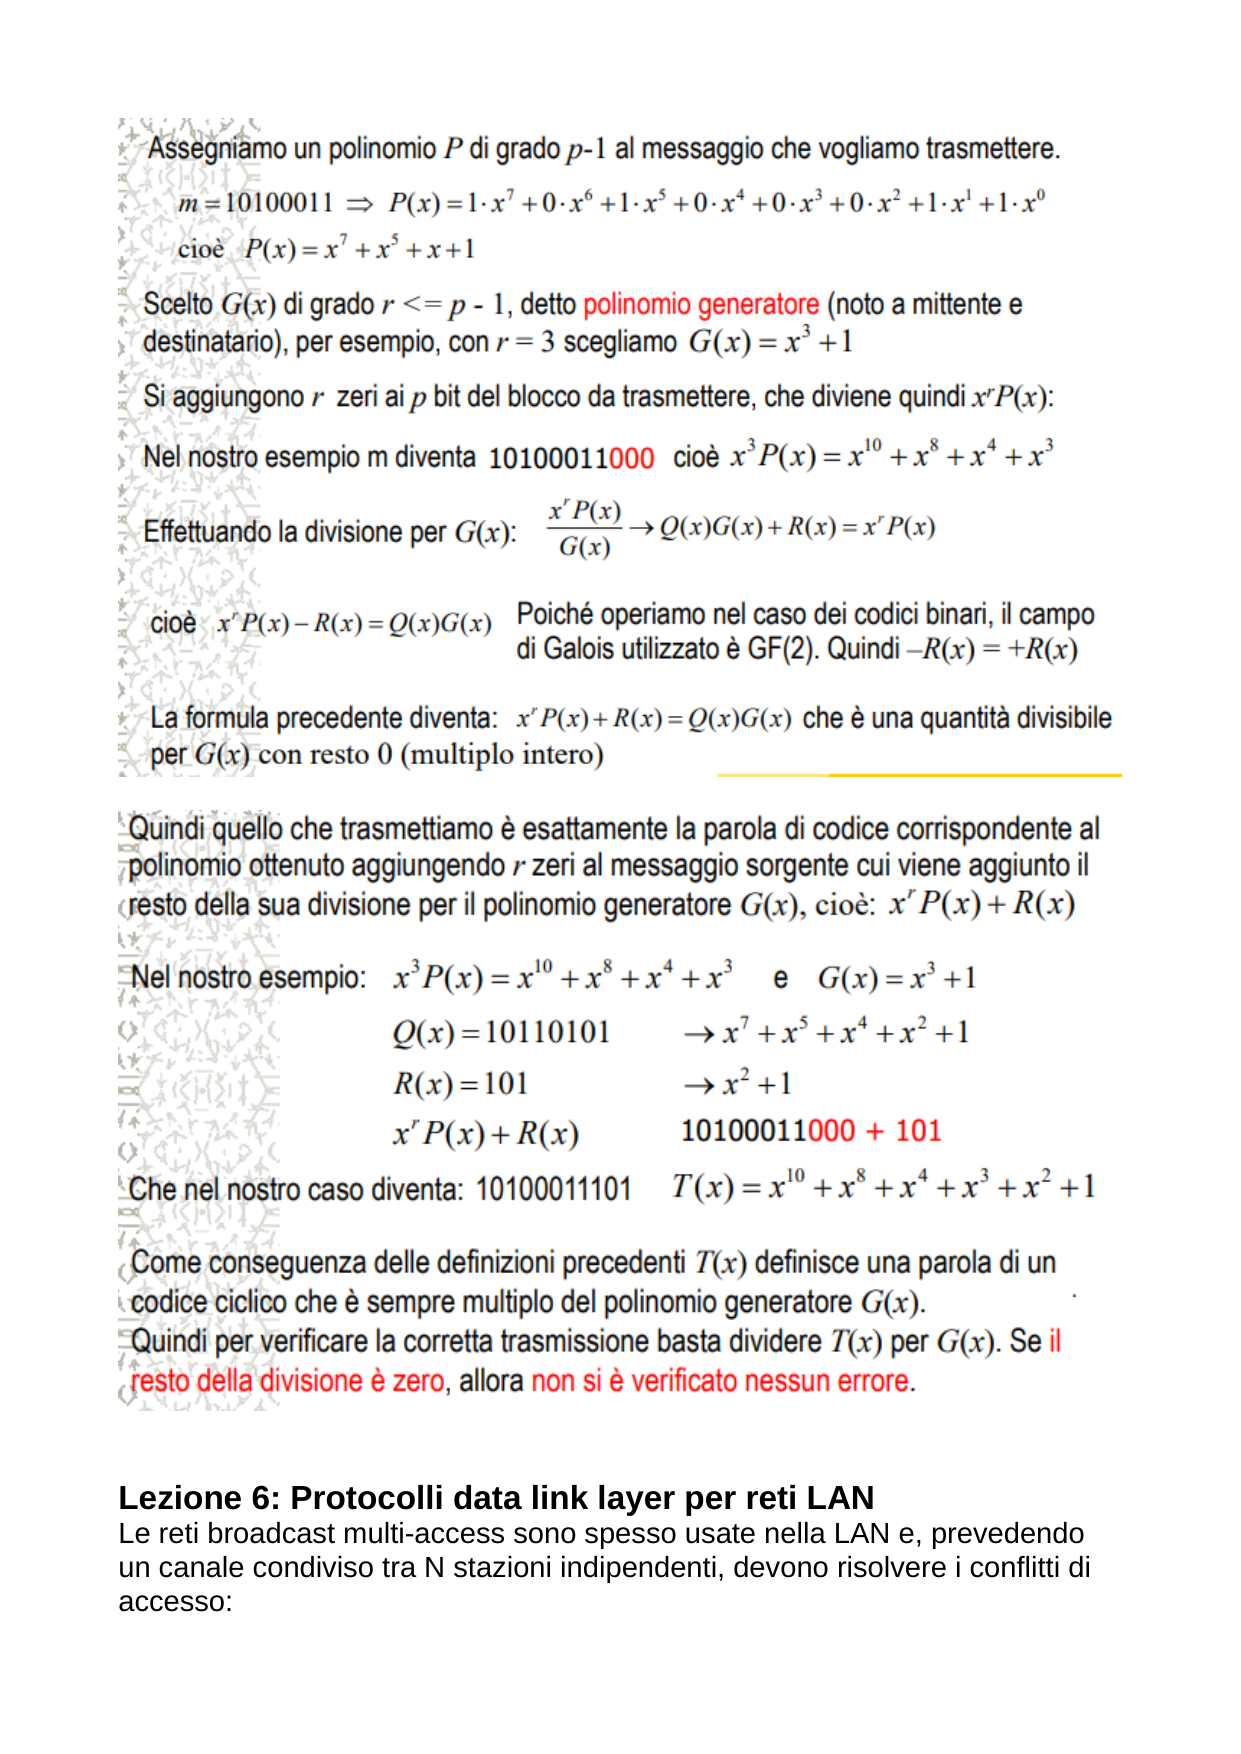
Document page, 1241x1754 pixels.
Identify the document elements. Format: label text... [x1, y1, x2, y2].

picture [118, 810, 1123, 1411]
text Lezione 6: Protocolli data link layer per reti LAN [118, 1478, 1122, 1516]
text Le reti broadcast multi-access sono spesso usate nella LAN e, prevedendo un canale condiviso tra N stazioni indipendenti, devono risolvere i conflitti di accesso: [118, 1516, 1122, 1617]
picture [118, 118, 1123, 777]
